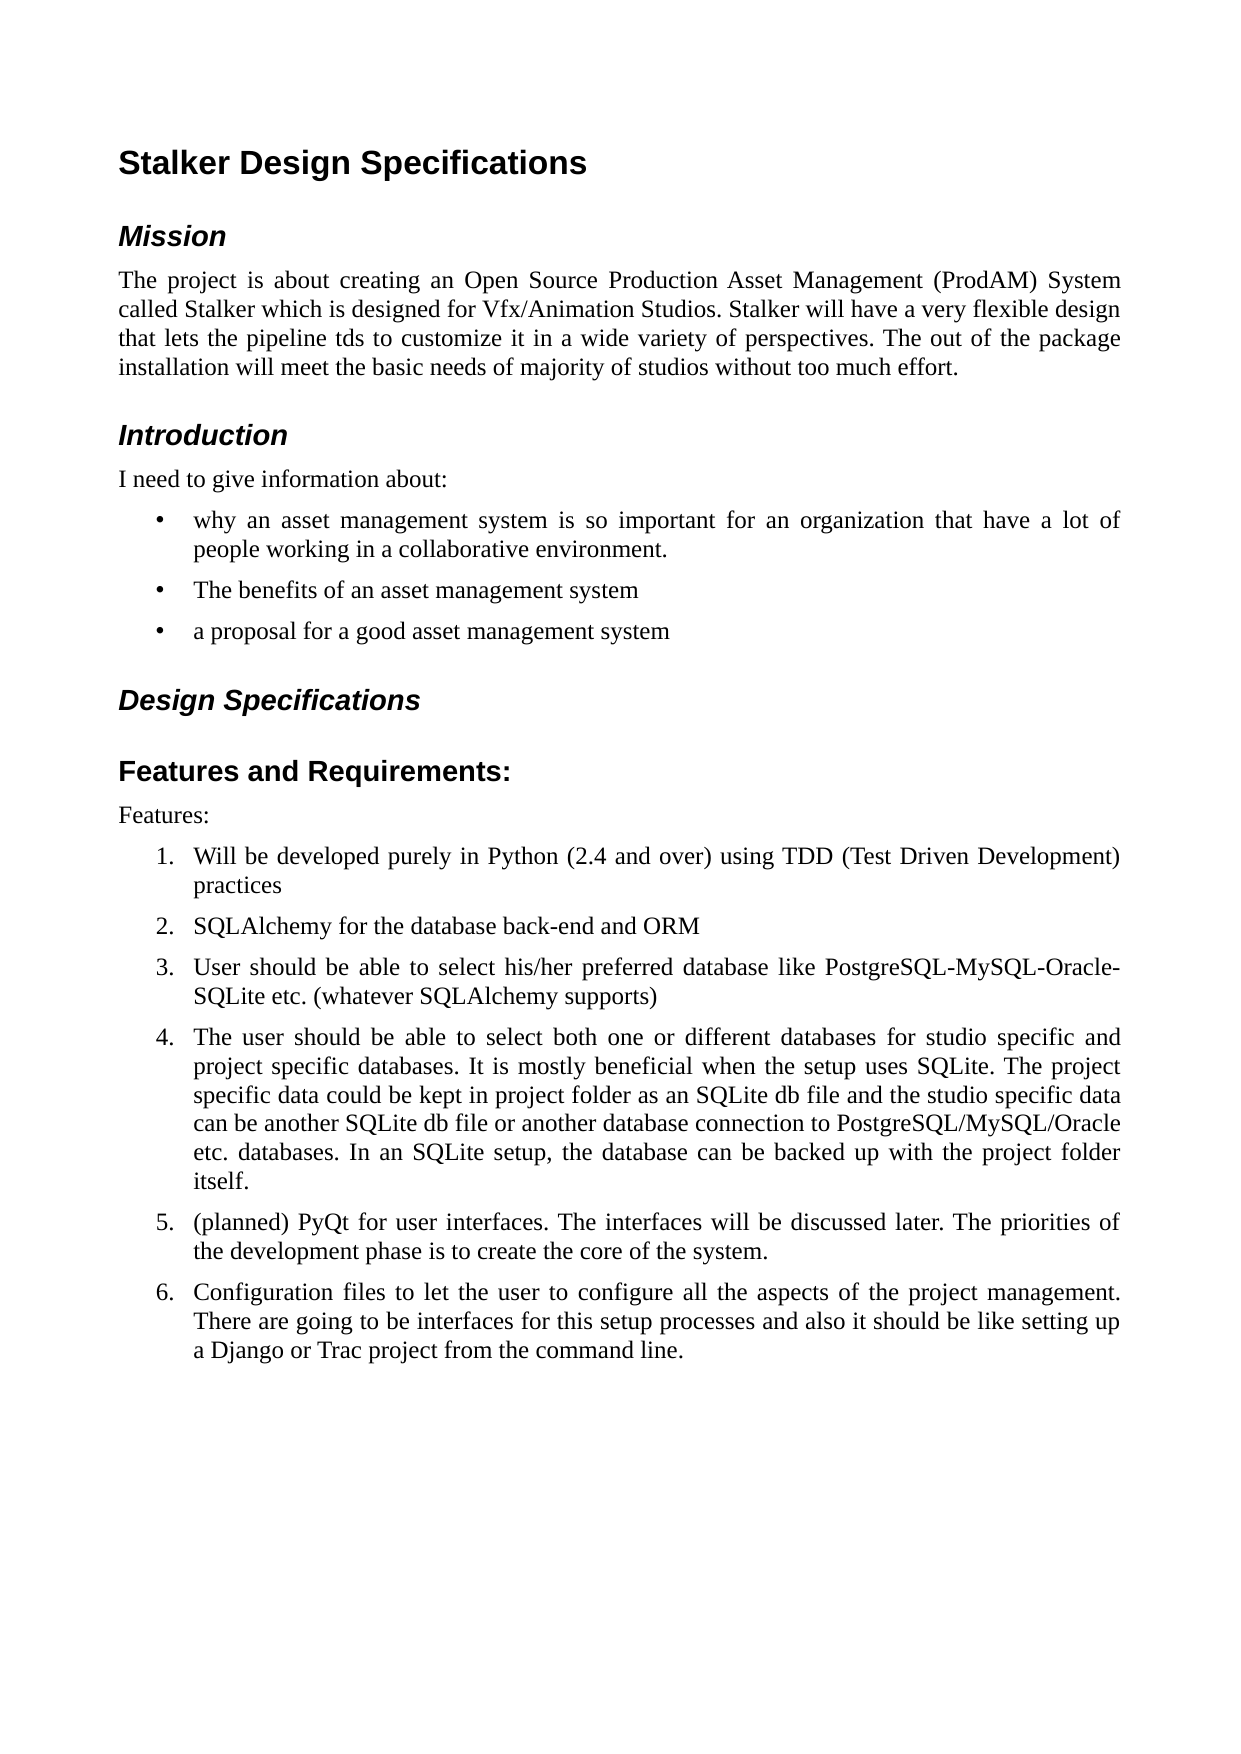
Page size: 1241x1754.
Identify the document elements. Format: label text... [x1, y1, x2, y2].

text I need to give information about: [118, 464, 1122, 493]
text The project is about creating an Open Source Production Asset Management (ProdAM) System called Stalker which is designed for Vfx/Animation Studios. Stalker will have a very flexible design that lets the pipeline tds to customize it in a wide variety of perspectives. The out of the package installation will meet the basic needs of majority of studios without too much effort. [118, 265, 1122, 380]
subtitle Features and Requirements: [118, 754, 1122, 787]
list why an asset management system is so important for an organization that have a lot of people working in a collaborative environment. [156, 505, 1122, 563]
subtitle Design Specifications [118, 683, 1122, 716]
subtitle Mission [118, 219, 1122, 253]
list a proposal for a good asset management system [156, 616, 1122, 645]
list The user should be able to select both one or different databases for studio specific and project specific databases. It is mostly beneficial when the setup uses SQLite. The project specific data could be kept in project folder as an SQLite db file and the studio specific data can be another SQLite db file or another database connection to PostgreSQL/MySQL/Oracle etc. databases. In an SQLite setup, the database can be backed up with the project folder itself. [156, 1022, 1122, 1195]
list Configuration files to let the user to configure all the aspects of the project management. There are going to be interfaces for this setup processes and also it should be like setting up a Django or Trac project from the command line. [156, 1277, 1122, 1363]
list User should be able to select his/her preferred database like PostgreSQL-MySQL-Oracle-SQLite etc. (whatever SQLAlchemy supports) [156, 952, 1122, 1010]
list (planned) PyQt for user interfaces. The interfaces will be discussed later. The priorities of the development phase is to create the core of the system. [156, 1207, 1122, 1265]
subtitle Introduction [118, 418, 1122, 451]
list Will be developed purely in Python (2.4 and over) using TDD (Test Driven Development) practices [156, 841, 1122, 898]
subtitle Stalker Design Specifications [118, 143, 1122, 182]
list SQLAlchemy for the database back-end and ORM [156, 911, 1122, 940]
text Features: [118, 800, 1122, 828]
list The benefits of an asset management system [156, 575, 1122, 604]
